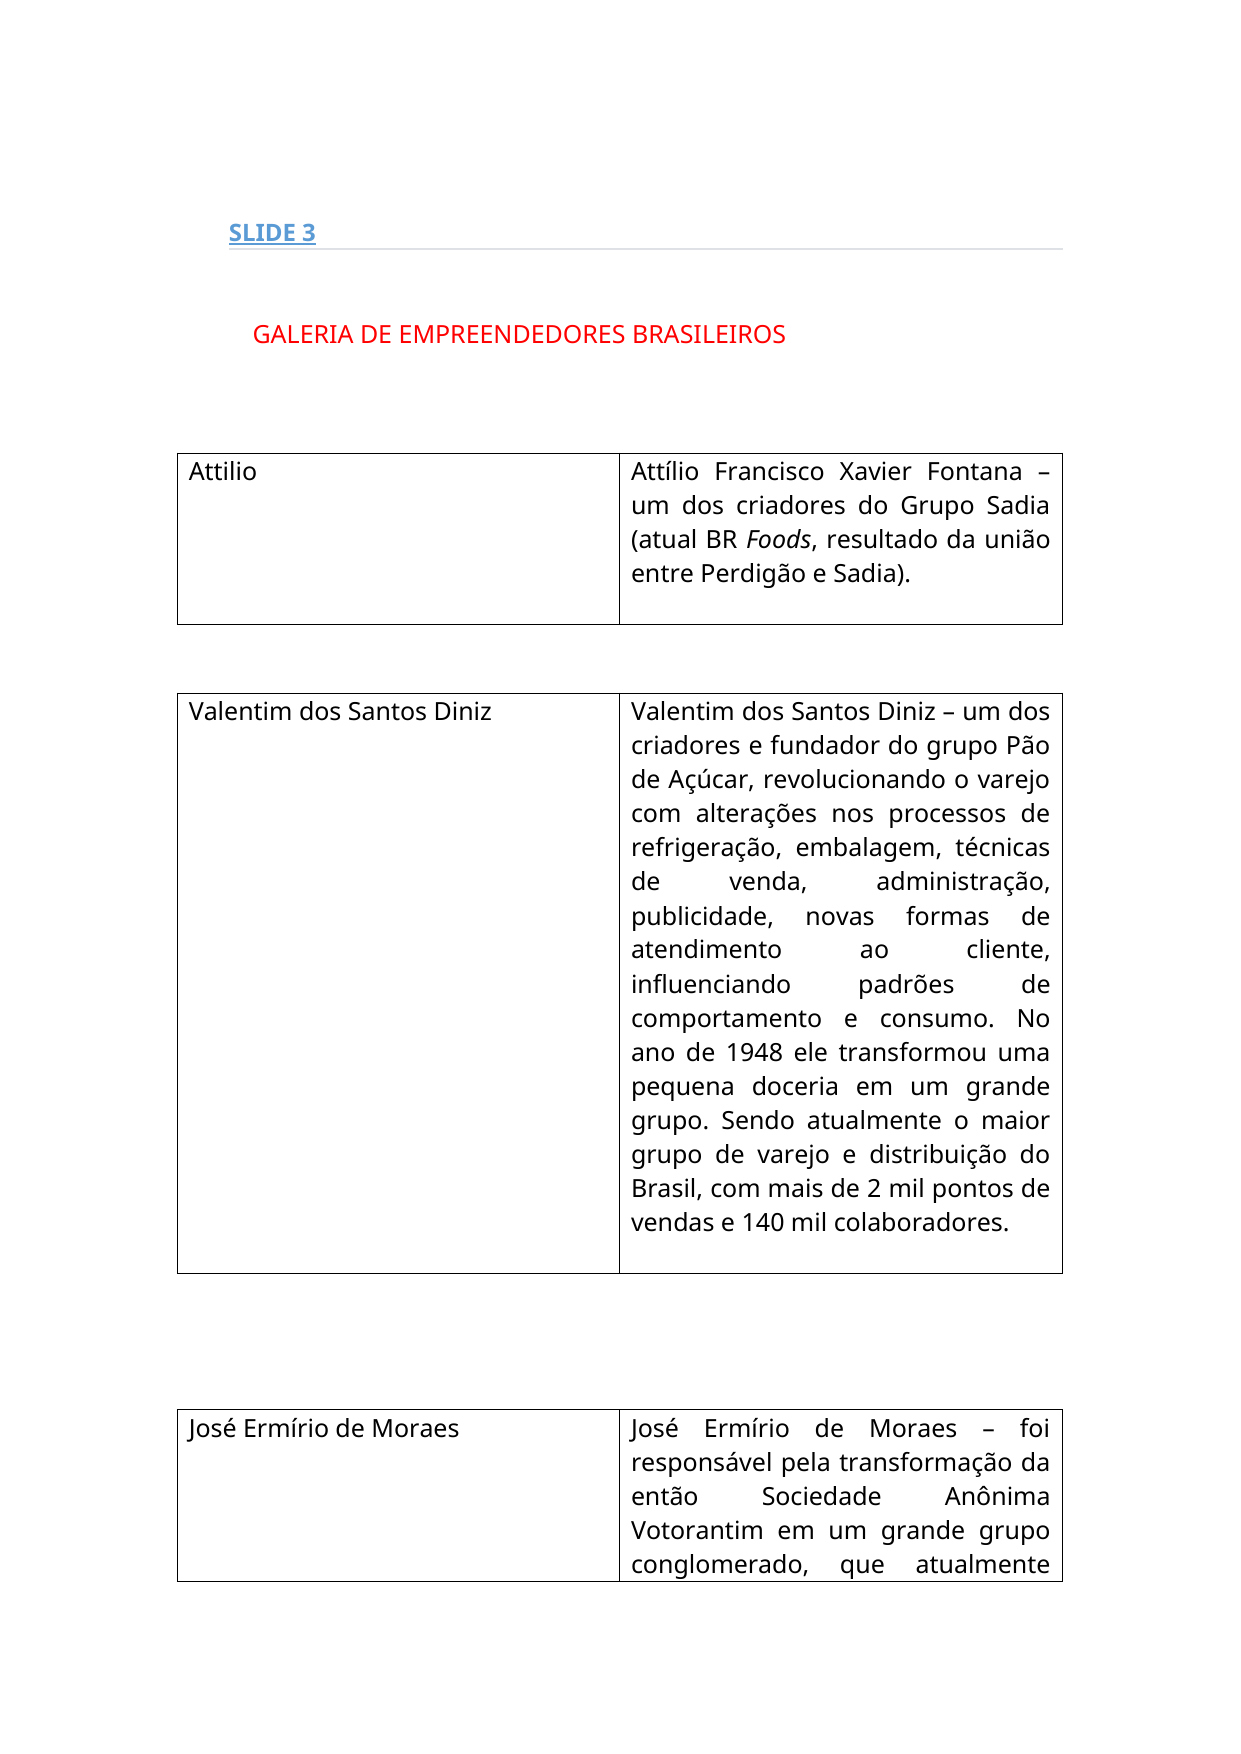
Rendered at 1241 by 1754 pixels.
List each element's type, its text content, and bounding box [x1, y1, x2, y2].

table_header Attílio Francisco Xavier Fontana – um dos criadores do Grupo Sadia (atual BR Foods, resultado da união entre Perdigão e Sadia). [620, 454, 1062, 624]
table_header Attilio [178, 454, 619, 624]
table_header José Ermírio de Moraes – foi responsável pela transformação da então Sociedade Anônima Votorantim em um grande grupo conglomerado, que atualmente [620, 1410, 1062, 1581]
text SLIDE 3 [229, 215, 1063, 248]
table_header Valentim dos Santos Diniz – um dos criadores e fundador do grupo Pão de Açúcar, revolucionando o varejo com alterações nos processos de refrigeração, embalagem, técnicas de venda, administração, publicidade, novas formas de atendimento ao cliente, influenciando padrões de comportamento e consumo. No ano de 1948 ele transformou uma pequena doceria em um grande grupo. Sendo atualmente o maior grupo de varejo e distribuição do Brasil, com mais de 2 mil pontos de vendas e 140 mil colaboradores. [620, 694, 1062, 1273]
table_header José Ermírio de Moraes [178, 1410, 619, 1581]
table_header Valentim dos Santos Diniz [178, 694, 619, 1273]
text GALERIA DE EMPREENDEDORES BRASILEIROS [177, 317, 1063, 351]
